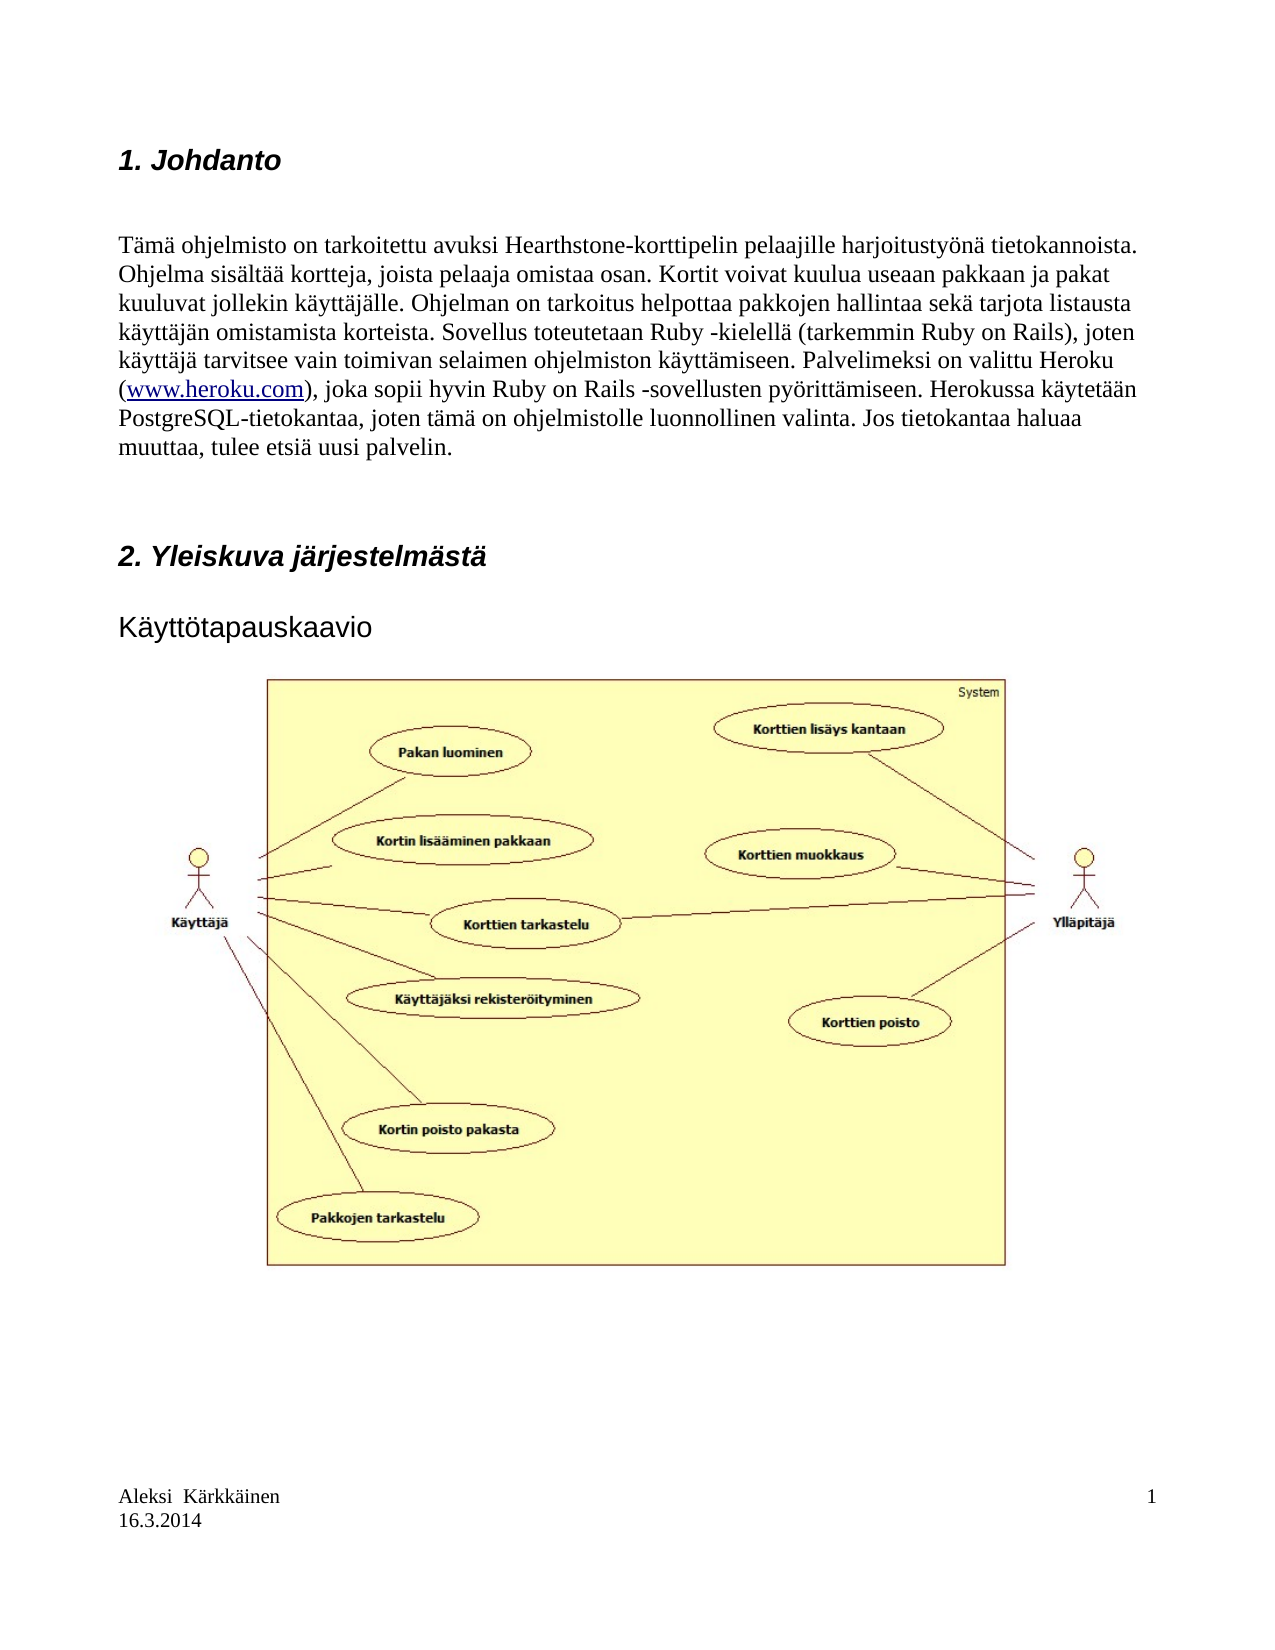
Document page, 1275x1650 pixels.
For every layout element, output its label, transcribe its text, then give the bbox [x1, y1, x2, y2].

text Tämä ohjelmisto on tarkoitettu avuksi Hearthstone-korttipelin pelaajille harjoitustyönä tietokannoista. Ohjelma sisältää kortteja, joista pelaaja omistaa osan. Kortit voivat kuulua useaan pakkaan ja pakat kuuluvat jollekin käyttäjälle. Ohjelman on tarkoitus helpottaa pakkojen hallintaa sekä tarjota listausta käyttäjän omistamista korteista. Sovellus toteutetaan Ruby -kielellä (tarkemmin Ruby on Rails), joten käyttäjä tarvitsee vain toimivan selaimen ohjelmiston käyttämiseen. Palvelimeksi on valittu Heroku (www.heroku.com), joka sopii hyvin Ruby on Rails -sovellusten pyörittämiseen. Herokussa käytetään PostgreSQL-tietokantaa, joten tämä on ohjelmistolle luonnollinen valinta. Jos tietokantaa haluaa muuttaa, tulee etsiä uusi palvelin. [118, 230, 1157, 460]
subtitle 2. Yleiskuva järjestelmästä [118, 539, 1157, 573]
picture [118, 656, 1157, 1289]
subtitle 1. Johdanto [118, 143, 1157, 177]
subtitle Käyttötapauskaavio [118, 610, 1157, 644]
